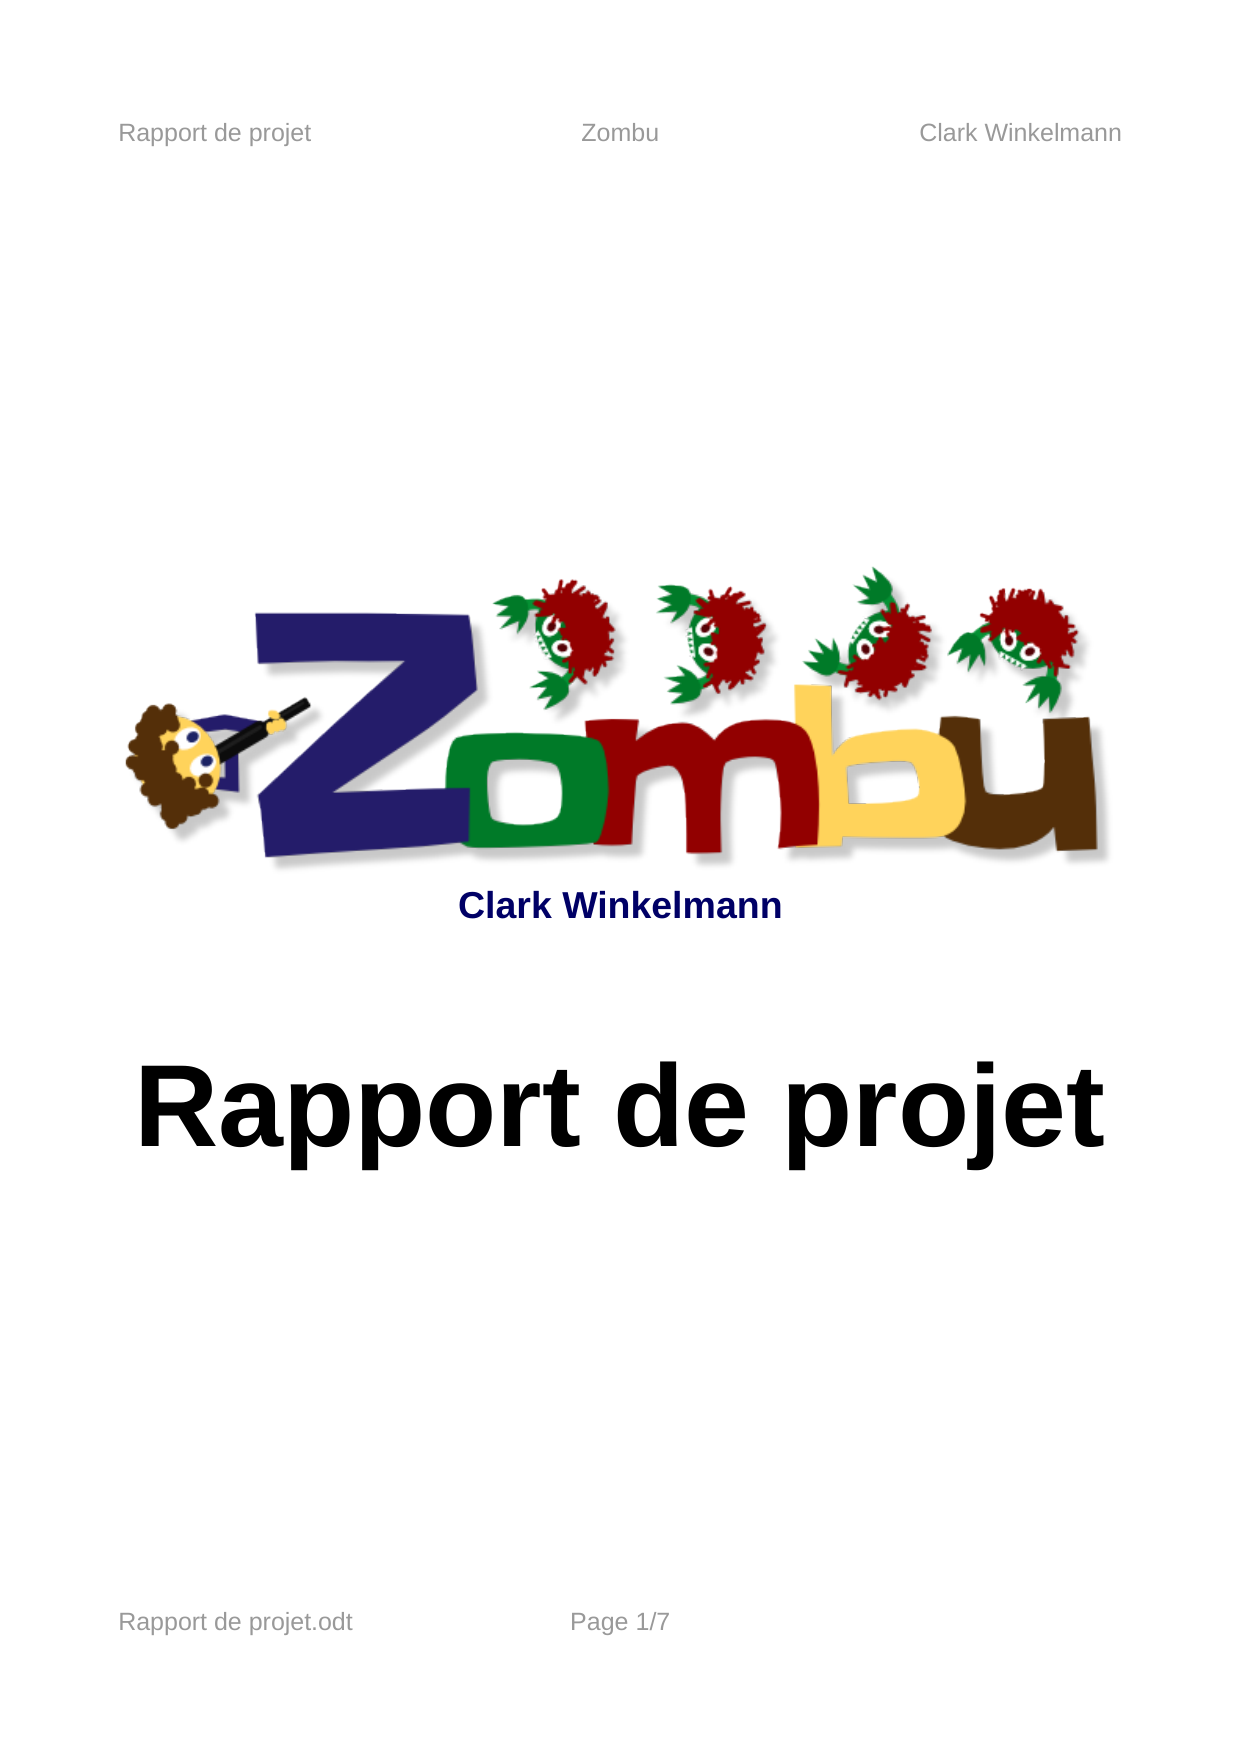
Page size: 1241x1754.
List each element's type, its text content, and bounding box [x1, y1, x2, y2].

text Clark Winkelmann [118, 884, 1122, 926]
picture [118, 559, 1123, 884]
text Rapport de projet [118, 1037, 1122, 1171]
